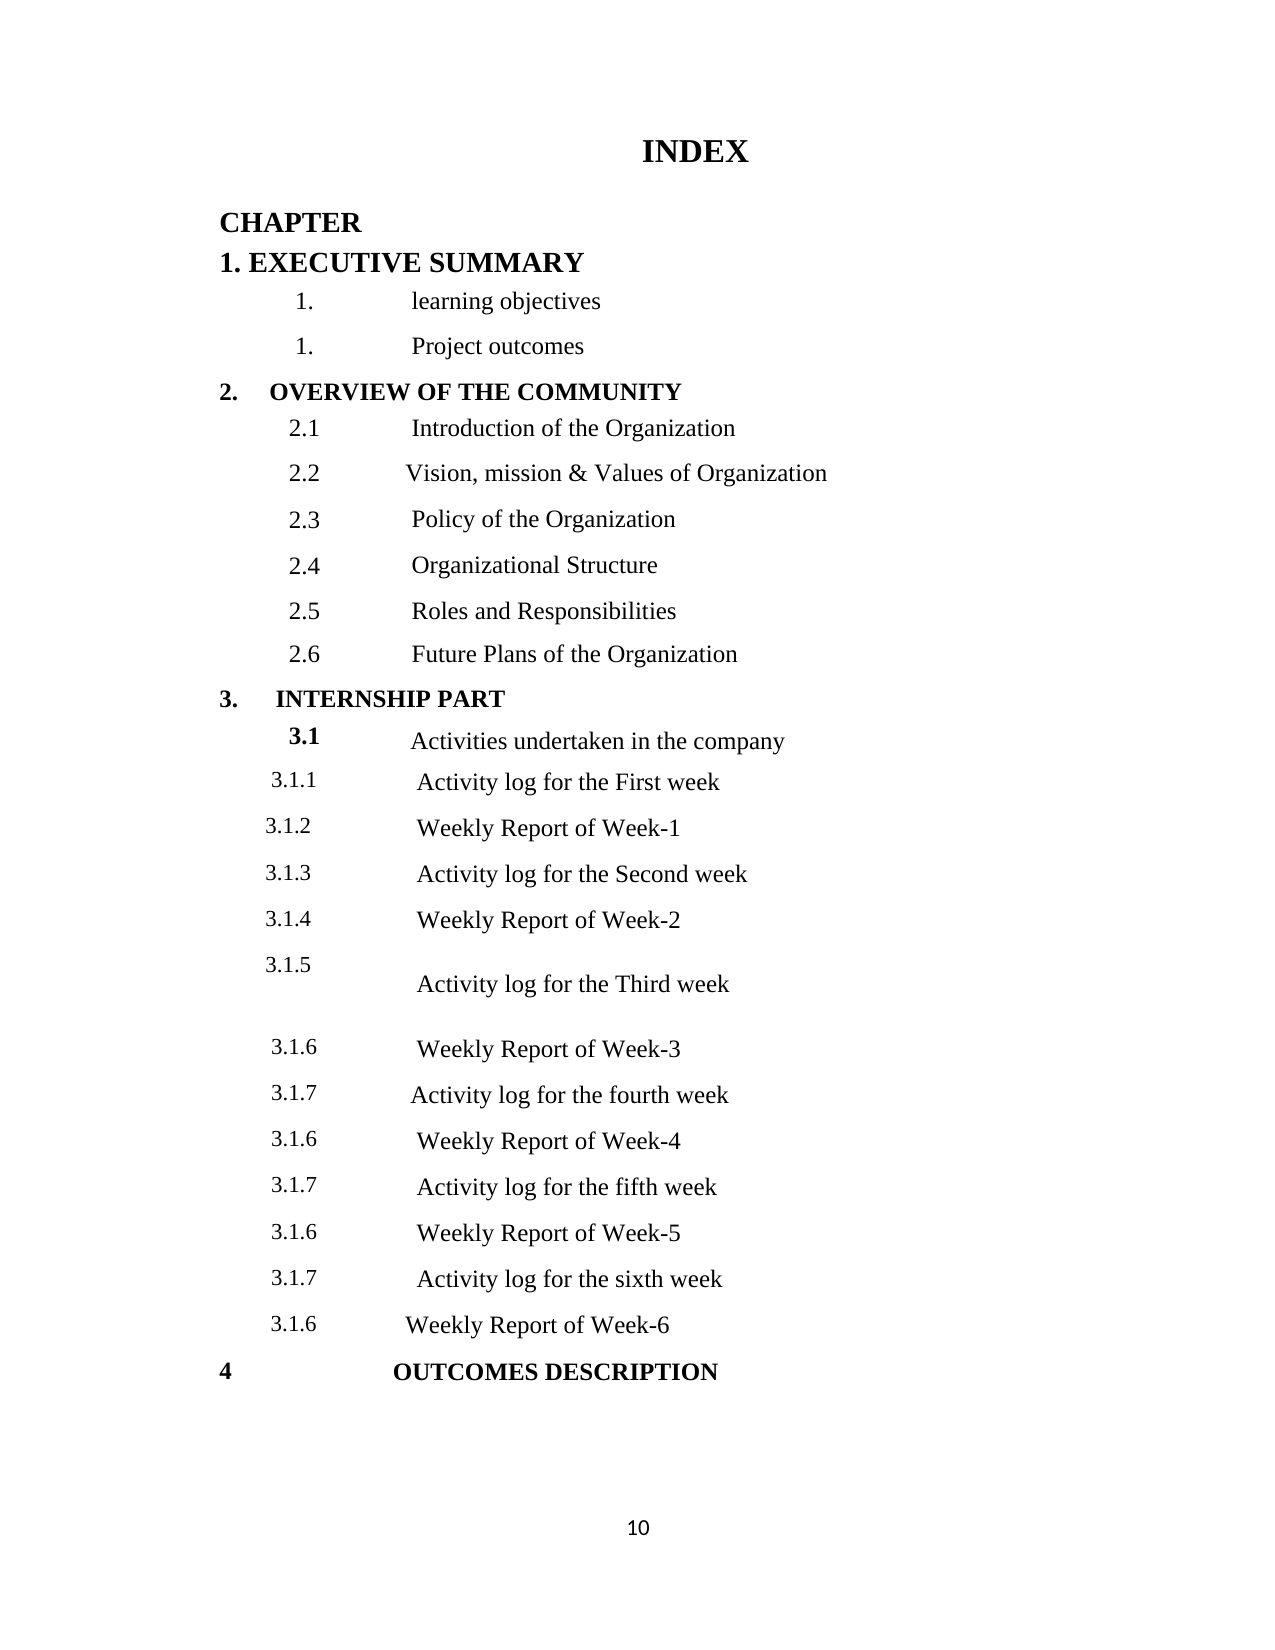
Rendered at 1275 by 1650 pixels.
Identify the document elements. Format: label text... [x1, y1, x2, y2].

table_cell 2. OVERVIEW OF THE COMMUNITY [218, 375, 912, 411]
table_cell Organizational Structure [391, 549, 912, 595]
table_cell Weekly Report of Week-5 [391, 1216, 912, 1262]
table_cell [912, 1170, 1035, 1216]
table_cell [912, 329, 1035, 375]
table_cell [912, 244, 1035, 284]
table_cell [912, 375, 1035, 411]
table_cell [912, 1032, 1035, 1078]
table_cell 2.3 [218, 503, 391, 549]
table_cell 3.1.6 [218, 1124, 391, 1170]
table_cell Project outcomes [391, 329, 912, 375]
table_cell 1. [218, 329, 391, 375]
text INDEX [266, 131, 1125, 169]
table_cell Weekly Report of Week-4 [391, 1124, 912, 1170]
table_cell [912, 719, 1035, 765]
table_cell [912, 411, 1035, 456]
table_cell Activity log for the fourth week [391, 1078, 912, 1124]
table_cell Weekly Report of Week-2 [391, 903, 912, 949]
table_cell [912, 1078, 1035, 1124]
table_cell Activities undertaken in the company [391, 719, 912, 765]
table_cell learning objectives [391, 284, 912, 329]
table_header [912, 203, 1035, 244]
table_cell [912, 857, 1035, 903]
table_cell 2.2 [218, 456, 391, 503]
table_cell [912, 1262, 1035, 1308]
table_cell Activity log for the Second week [391, 857, 912, 903]
table_cell 1. EXECUTIVE SUMMARY [218, 244, 912, 284]
table_cell 2.5 2.6 [218, 595, 391, 683]
table_cell 3.1.6 [218, 1216, 391, 1262]
table_cell [912, 503, 1035, 549]
table_cell Policy of the Organization [391, 503, 912, 549]
table_cell 3.1.7 [218, 1170, 391, 1216]
table_cell 3.1.7 [218, 1262, 391, 1308]
table_cell [912, 456, 1035, 503]
table_cell [912, 549, 1035, 595]
table_cell OUTCOMES DESCRIPTION [391, 1355, 912, 1401]
table_cell Weekly Report of Week-3 [391, 1032, 912, 1078]
table_cell 3.1.7 [218, 1078, 391, 1124]
table_cell Introduction of the Organization [391, 411, 912, 456]
table_cell Roles and Responsibilities Future Plans of the Organization [391, 595, 912, 683]
table_cell 3.1.1 [218, 765, 391, 811]
table_cell [912, 683, 1035, 719]
table_cell 3.1 [218, 719, 391, 765]
table_cell Activity log for the sixth week [391, 1262, 912, 1308]
table_cell 4 [218, 1355, 391, 1401]
table_cell Activity log for the fifth week [391, 1170, 912, 1216]
table_cell Weekly Report of Week-1 [391, 811, 912, 857]
table_cell 2.1 [218, 411, 391, 456]
table_cell 3.1.2 [218, 811, 391, 857]
table_cell [912, 1309, 1035, 1354]
table_cell [912, 1355, 1035, 1401]
table_cell 3.1.6 [218, 1032, 391, 1078]
table_cell 1. [218, 284, 391, 329]
table_cell [912, 765, 1035, 811]
table_cell 3. INTERNSHIP PART [218, 683, 912, 719]
table_cell Activity log for the First week [391, 765, 912, 811]
table_cell [912, 1216, 1035, 1262]
table_cell 3.1.3 [218, 857, 391, 903]
table_cell [912, 950, 1035, 1032]
table_cell [912, 284, 1035, 329]
table_cell [912, 811, 1035, 857]
table_cell 2.4 [218, 549, 391, 595]
table_cell 3.1.4 [218, 903, 391, 949]
table_cell [912, 903, 1035, 949]
table_cell 3.1.5 [218, 950, 391, 1032]
table_cell Weekly Report of Week-6 [391, 1309, 912, 1354]
table_cell [912, 595, 1035, 683]
table_cell 3.1.6 [218, 1309, 391, 1354]
table_cell Activity log for the Third week [391, 950, 912, 1032]
table_cell Vision, mission & Values of Organization [391, 456, 912, 503]
table_cell [912, 1124, 1035, 1170]
table_header CHAPTER [218, 203, 912, 244]
